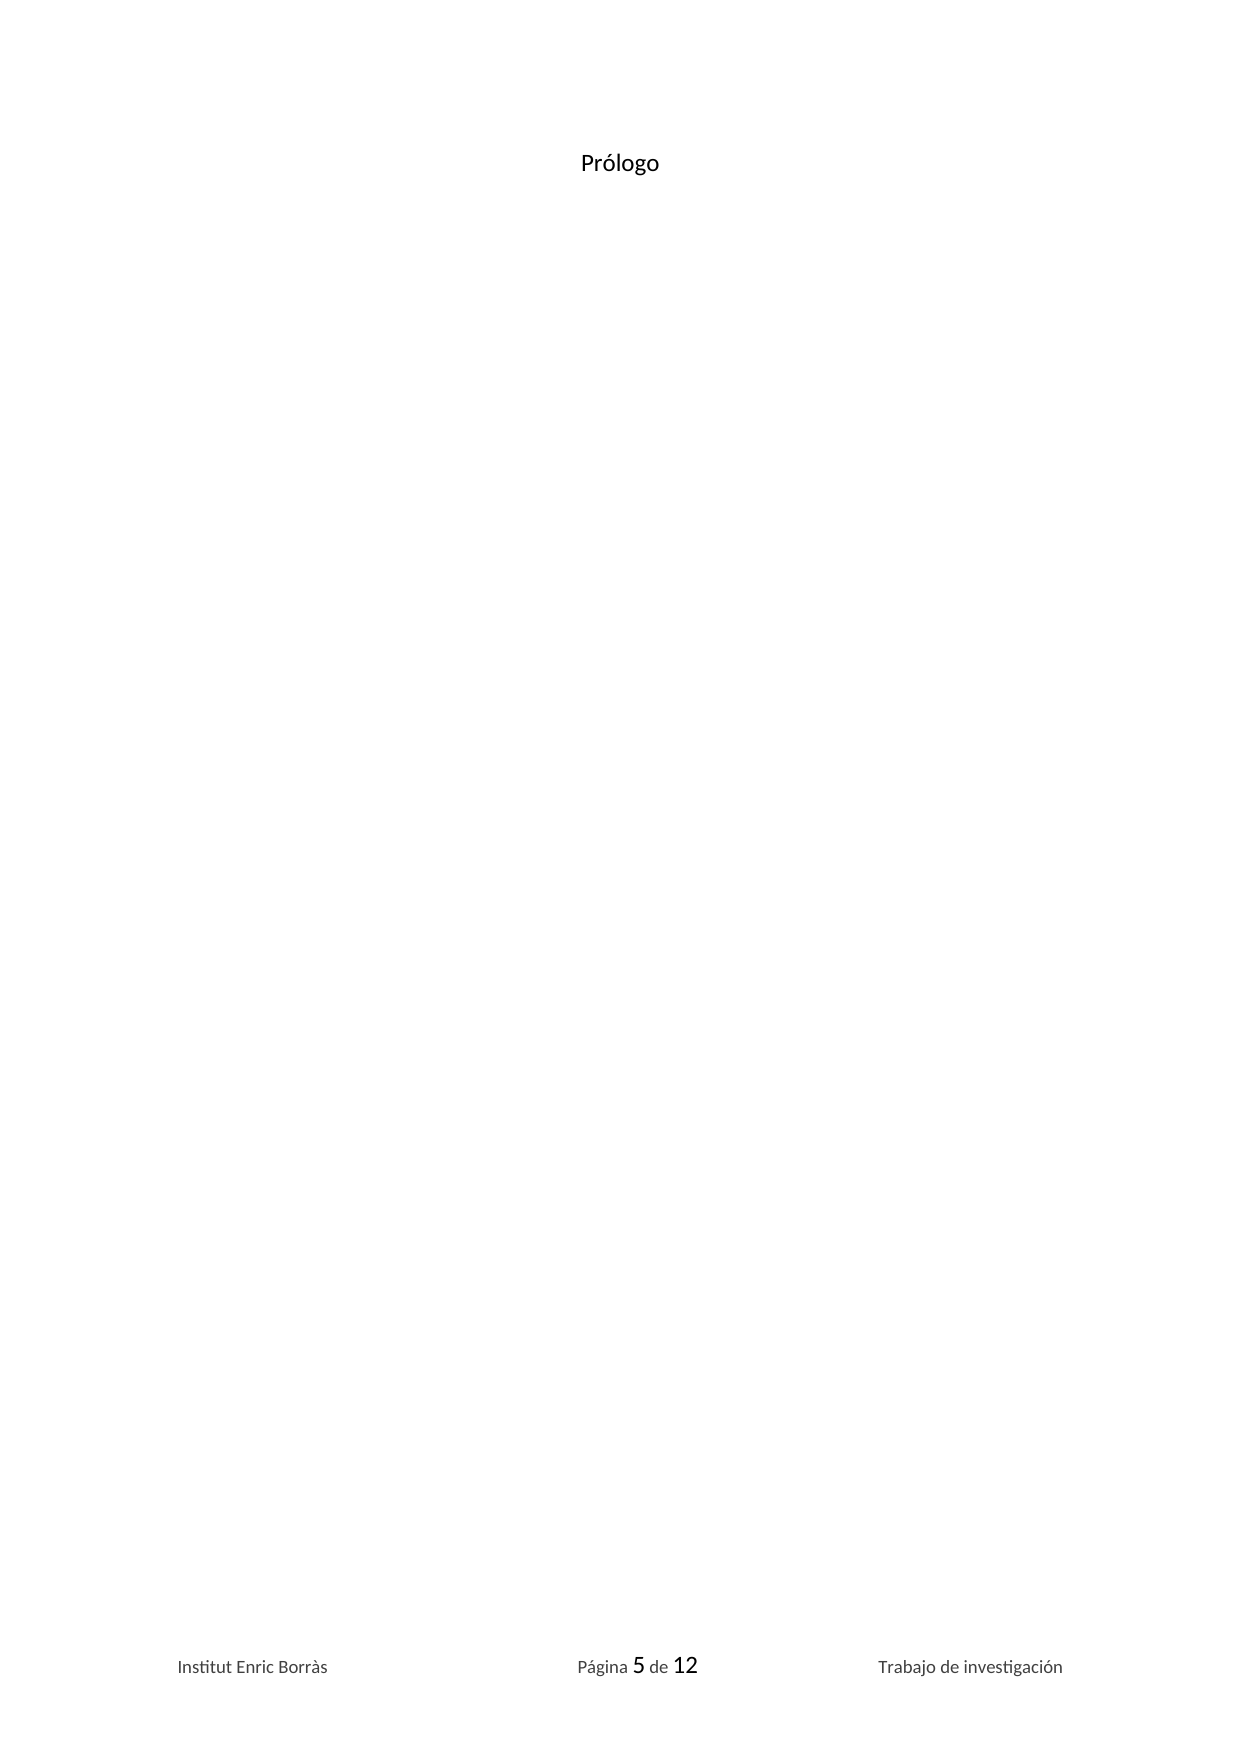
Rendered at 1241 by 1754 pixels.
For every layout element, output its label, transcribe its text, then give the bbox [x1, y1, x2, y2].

text Prólogo [177, 148, 1063, 178]
